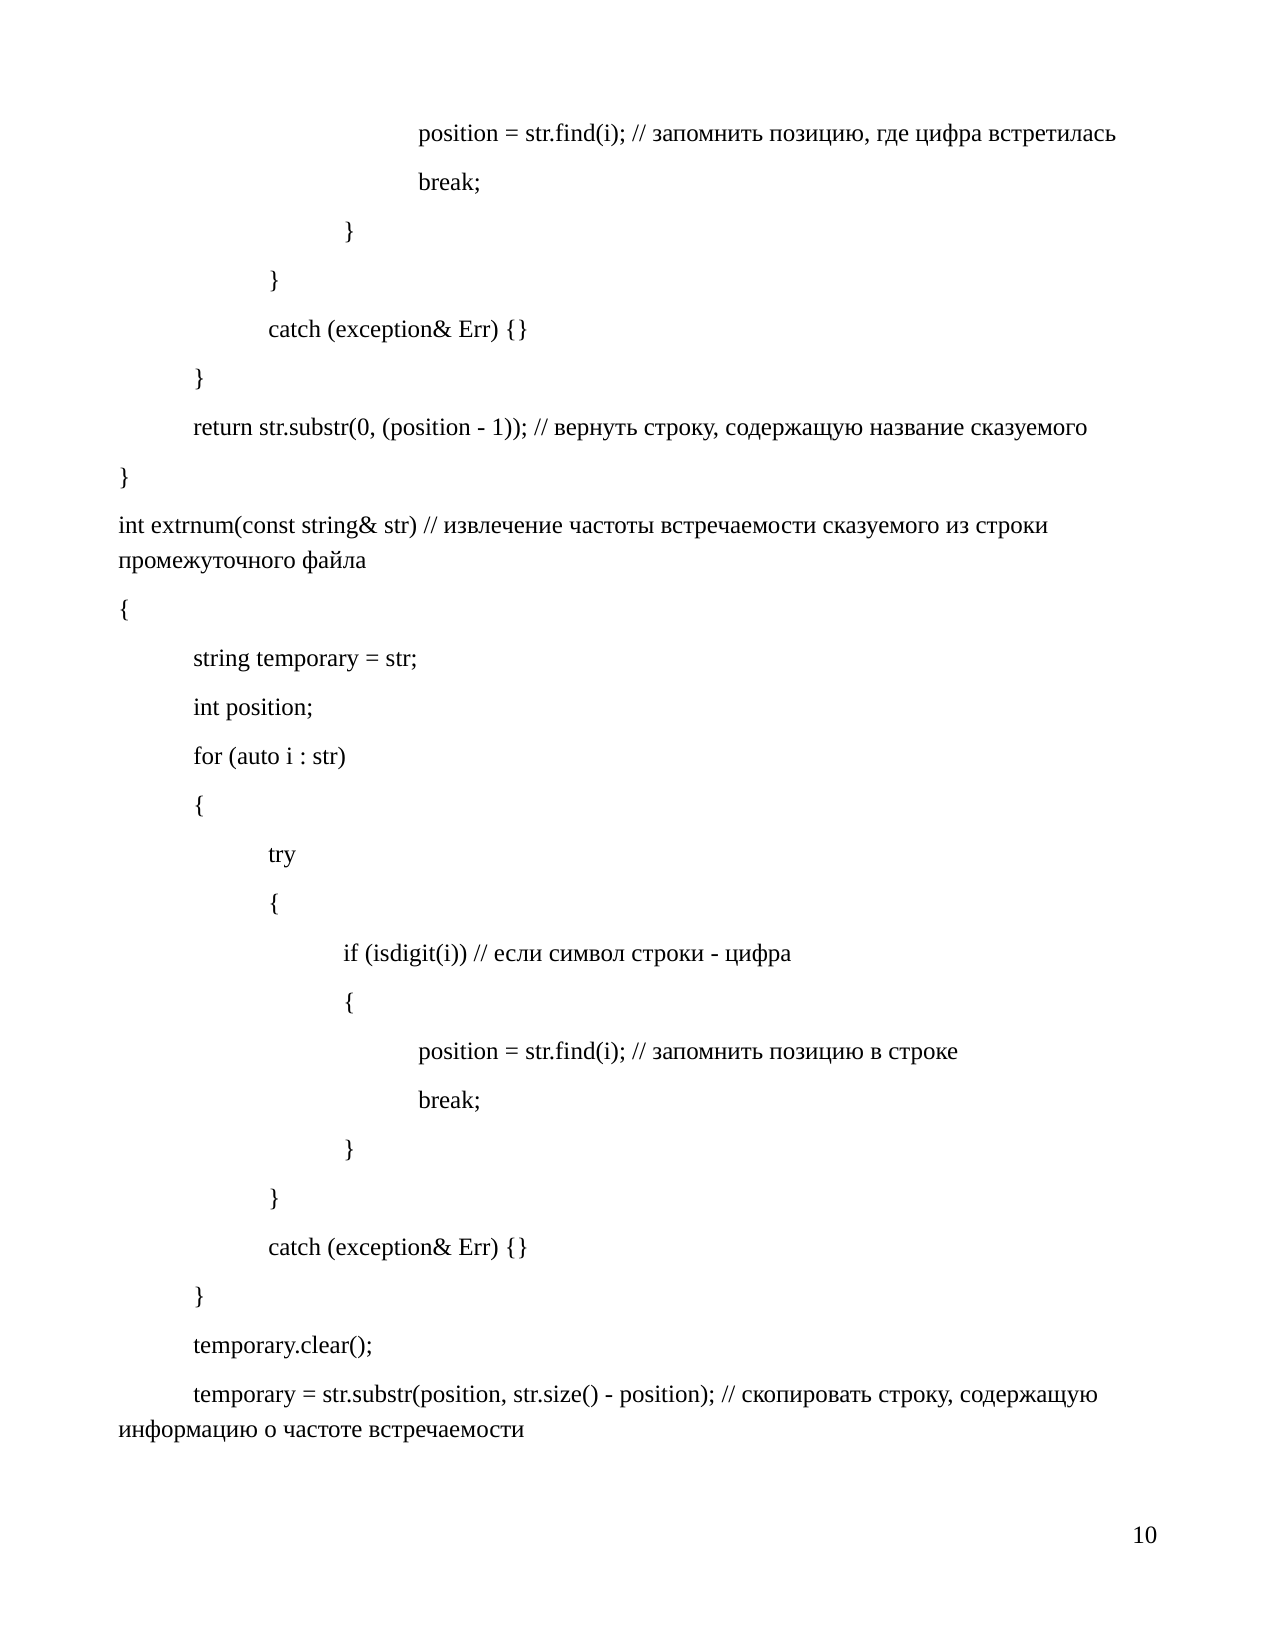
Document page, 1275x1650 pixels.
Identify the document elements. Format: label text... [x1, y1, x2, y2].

text for (auto i : str) [118, 741, 1157, 770]
text } [118, 1281, 1157, 1310]
text try [118, 839, 1157, 868]
text temporary = str.substr(position, str.size() - position); // скопировать строку, содержащую информацию о частоте встречаемости [118, 1379, 1157, 1442]
text } [118, 462, 1157, 490]
text { [118, 987, 1157, 1015]
text { [118, 594, 1157, 623]
text temporary.clear(); [118, 1330, 1157, 1359]
text int extrnum(const string& str) // извлечение частоты встречаемости сказуемого из строки промежуточного файла [118, 511, 1157, 574]
text break; [118, 167, 1157, 196]
text catch (exception& Err) {} [118, 1232, 1157, 1261]
text { [118, 790, 1157, 819]
text } [118, 216, 1157, 245]
text string temporary = str; [118, 643, 1157, 672]
text int position; [118, 692, 1157, 721]
text } [118, 1134, 1157, 1163]
text { [118, 888, 1157, 917]
text catch (exception& Err) {} [118, 314, 1157, 343]
text position = str.find(i); // запомнить позицию, где цифра встретилась [118, 118, 1157, 147]
text return str.substr(0, (position - 1)); // вернуть строку, содержащую название сказуемого [118, 412, 1157, 441]
text } [118, 1183, 1157, 1212]
text if (isdigit(i)) // если символ строки - цифра [118, 938, 1157, 966]
text position = str.find(i); // запомнить позицию в строке [118, 1036, 1157, 1064]
text } [118, 265, 1157, 294]
text } [118, 363, 1157, 392]
text break; [118, 1085, 1157, 1113]
